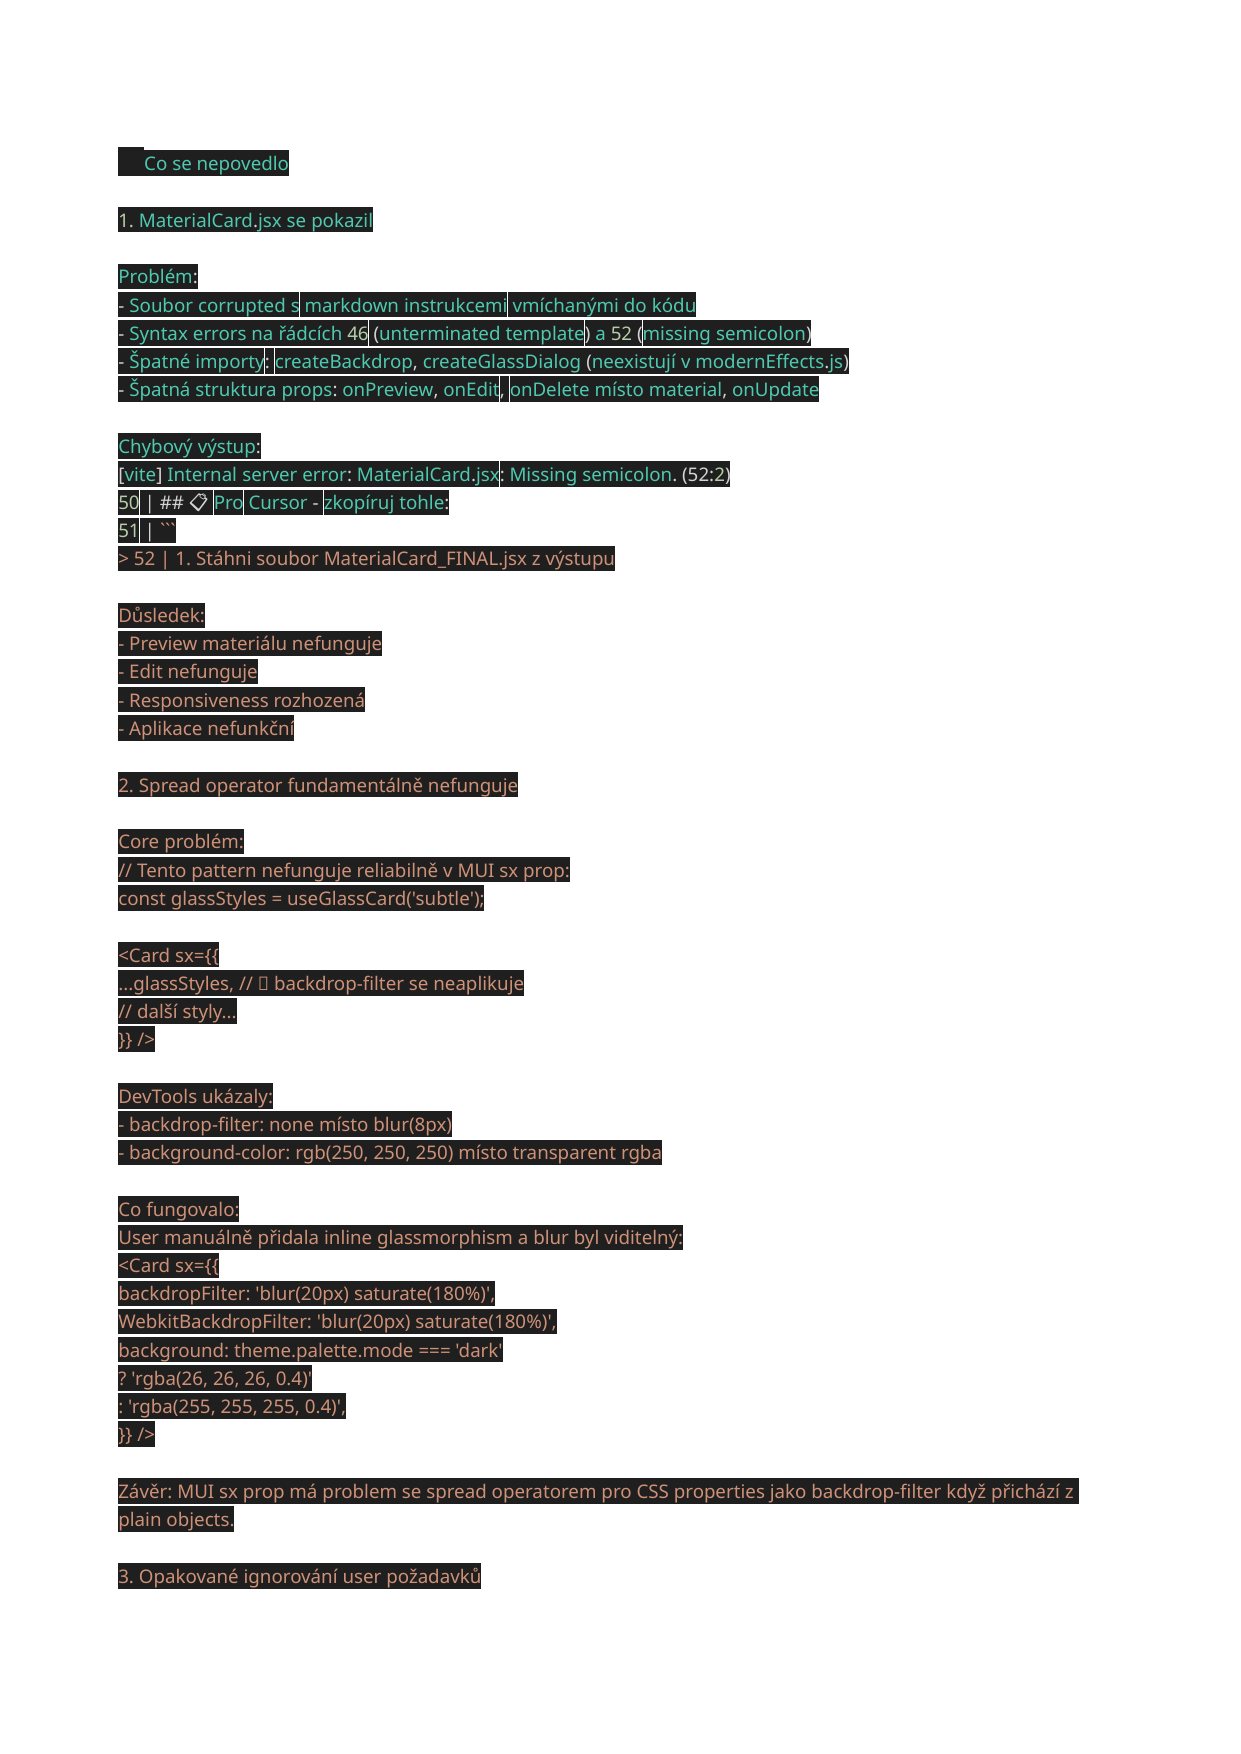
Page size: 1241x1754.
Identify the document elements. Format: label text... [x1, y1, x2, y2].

text User manuálně přidala inline glassmorphism a blur byl viditelný: [118, 1222, 1122, 1250]
text DevTools ukázaly: [118, 1081, 1122, 1109]
text 3. Opakované ignorování user požadavků [118, 1561, 1122, 1589]
text - Špatné importy: createBackdrop, createGlassDialog (neexistují v modernEffects.js) [118, 346, 1122, 374]
text const glassStyles = useGlassCard('subtle'); [118, 882, 1122, 911]
text 1. MaterialCard.jsx se pokazil [118, 204, 1122, 232]
text }} /> [118, 1024, 1122, 1052]
text Co fungovalo: [118, 1194, 1122, 1222]
text background: theme.palette.mode === 'dark' [118, 1334, 1122, 1362]
text - Špatná struktura props: onPreview, onEdit, onDelete místo material, onUpdate [118, 374, 1122, 402]
text <Card sx={{ [118, 1250, 1122, 1278]
text : 'rgba(255, 255, 255, 0.4)', [118, 1391, 1122, 1419]
text Problém: [118, 261, 1122, 289]
text ...glassStyles, // ❌ backdrop-filter se neaplikuje [118, 967, 1122, 996]
text Core problém: [118, 826, 1122, 854]
text > 52 | 1. Stáhni soubor MaterialCard_FINAL.jsx z výstupu [118, 543, 1122, 571]
text <Card sx={{ [118, 939, 1122, 967]
text Důsledek: [118, 600, 1122, 628]
text WebkitBackdropFilter: 'blur(20px) saturate(180%)', [118, 1306, 1122, 1334]
text - Edit nefunguje [118, 656, 1122, 684]
text - Preview materiálu nefunguje [118, 628, 1122, 656]
text - Syntax errors na řádcích 46 (unterminated template) a 52 (missing semicolon) [118, 317, 1122, 346]
text 50 | ## 📋 Pro Cursor - zkopíruj tohle: [118, 487, 1122, 515]
text - Responsiveness rozhozená [118, 684, 1122, 712]
text }} /> [118, 1419, 1122, 1447]
text - backdrop-filter: none místo blur(8px) [118, 1109, 1122, 1137]
text ? 'rgba(26, 26, 26, 0.4)' [118, 1362, 1122, 1391]
text Závěr: MUI sx prop má problem se spread operatorem pro CSS properties jako backdrop-filter když přichází z plain objects. [118, 1476, 1122, 1532]
text // další styly... [118, 996, 1122, 1024]
text 51 | ``` [118, 515, 1122, 543]
text backdropFilter: 'blur(20px) saturate(180%)', [118, 1278, 1122, 1306]
text - Soubor corrupted s markdown instrukcemi vmíchanými do kódu [118, 289, 1122, 317]
text [vite] Internal server error: MaterialCard.jsx: Missing semicolon. (52:2) [118, 459, 1122, 487]
text 2. Spread operator fundamentálně nefunguje [118, 769, 1122, 797]
text Chybový výstup: [118, 431, 1122, 459]
text - Aplikace nefunkční [118, 712, 1122, 741]
text // Tento pattern nefunguje reliabilně v MUI sx prop: [118, 854, 1122, 882]
text ❌ Co se nepovedlo [118, 147, 1122, 176]
text - background-color: rgb(250, 250, 250) místo transparent rgba [118, 1137, 1122, 1165]
